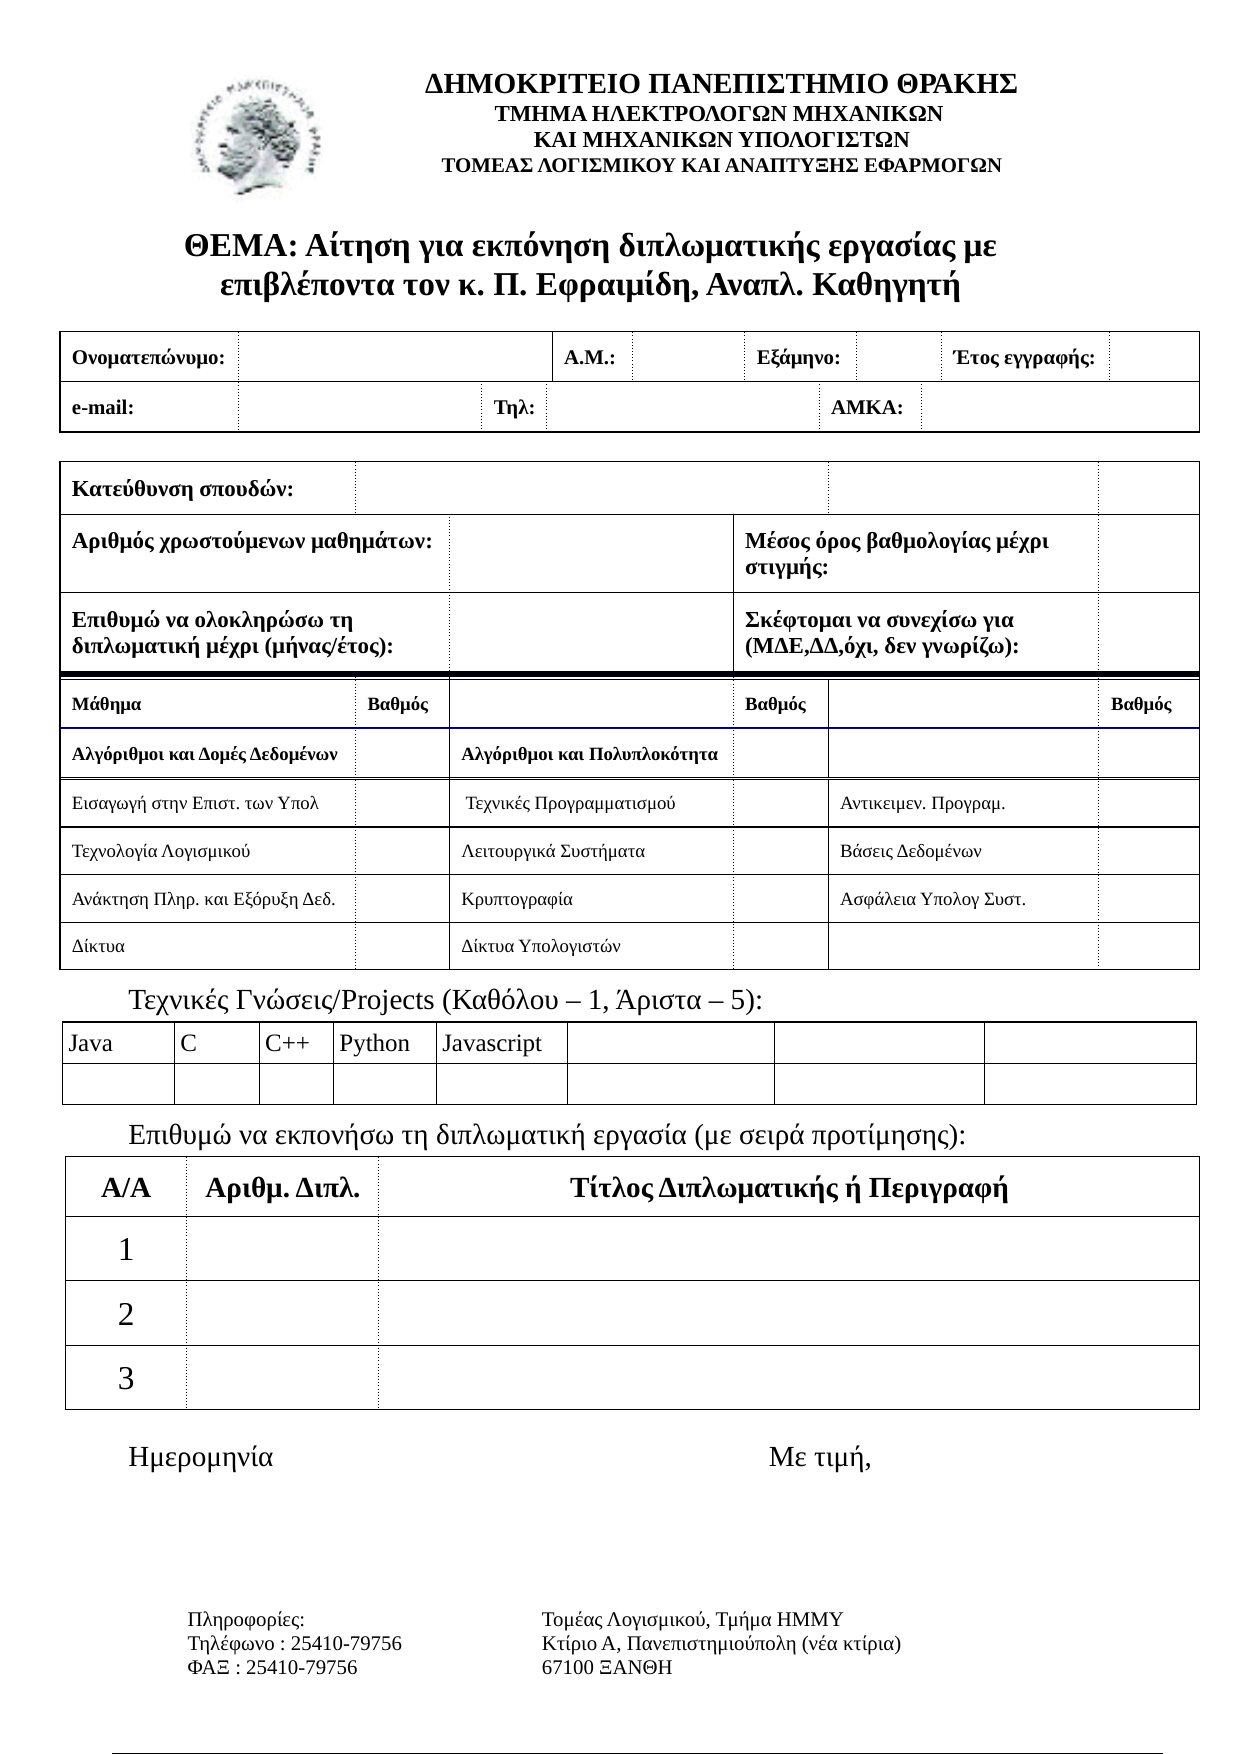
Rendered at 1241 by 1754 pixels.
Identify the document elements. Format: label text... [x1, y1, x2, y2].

table_cell Κρυπτογραφία [450, 875, 733, 922]
text Ημερομηνία Με τιμή, [128, 1439, 1053, 1472]
table_header [985, 1023, 1196, 1063]
table_cell [922, 382, 1199, 431]
table_cell [450, 680, 733, 727]
table_cell [379, 1346, 1199, 1409]
table_cell Μάθημα [61, 680, 356, 727]
table_cell [186, 1217, 379, 1280]
table_header [1109, 332, 1199, 381]
table_cell [356, 923, 449, 969]
table_cell Βαθμός [1099, 680, 1199, 727]
table_cell [260, 1064, 333, 1104]
table_header Τίτλος Διπλωματικής ή Περιγραφή [379, 1157, 1199, 1216]
table_cell Αλγόριθμοι και Δομές Δεδομένων [61, 729, 356, 777]
table_cell [175, 1064, 259, 1104]
table_header Python [334, 1023, 436, 1063]
table_header [568, 1023, 774, 1063]
table_cell [334, 1064, 436, 1104]
table_cell [568, 1064, 774, 1104]
text Επιθυμώ να εκπονήσω τη διπλωματική εργασία (με σειρά προτίμησης): [128, 1117, 1053, 1150]
table_cell [1099, 828, 1199, 874]
table_cell 2 [66, 1281, 186, 1344]
table_cell [985, 1064, 1196, 1104]
table_cell [547, 382, 819, 431]
table_header C++ [260, 1023, 333, 1063]
table_cell Δίκτυα Υπολογιστών [450, 923, 733, 969]
table_cell Επιθυμώ να ολοκληρώσω τη διπλωματική μέχρι (μήνας/έτος): [61, 593, 449, 671]
table_cell [356, 780, 449, 826]
table_cell Δίκτυα [61, 923, 356, 969]
table_cell [356, 828, 449, 874]
table_cell e-mail: [61, 382, 238, 431]
table_cell [829, 923, 1099, 969]
table_cell [437, 1064, 567, 1104]
table_cell [733, 729, 828, 777]
table_cell Βαθμός [733, 680, 828, 727]
table_cell 1 [66, 1217, 186, 1280]
table_cell [449, 593, 733, 671]
table_cell Σκέφτομαι να συνεχίσω για (ΜΔΕ,ΔΔ,όχι, δεν γνωρίζω): [734, 593, 1099, 671]
table_header Java [63, 1023, 174, 1063]
table_cell [733, 780, 828, 826]
table_cell Ανάκτηση Πληρ. και Εξόρυξη Δεδ. [61, 875, 356, 922]
table_header Α.Μ.: [553, 332, 632, 381]
table_header Αριθμ. Διπλ. [186, 1157, 379, 1216]
table_cell [186, 1281, 379, 1344]
text ΘΕΜΑ: Αίτηση για εκπόνηση διπλωματικής εργασίας με επιβλέποντα τον κ. Π. Εφραιμίδη, Αναπλ. Καθηγητή [128, 226, 1053, 302]
table_header Ονοματεπώνυμο: [61, 332, 238, 381]
table_cell Τηλ: [482, 382, 547, 431]
table_cell [829, 680, 1099, 727]
table_cell [449, 515, 733, 592]
table_header Κατεύθυνση σπουδών: [61, 462, 356, 513]
table_header Α/Α [66, 1157, 186, 1216]
table_header [828, 462, 1099, 513]
table_header [775, 1023, 984, 1063]
table_cell ΑΜΚΑ: [819, 382, 922, 431]
table_cell [733, 923, 828, 969]
table_cell [186, 1346, 379, 1409]
table_cell [1099, 593, 1199, 671]
table_cell Λειτουργικά Συστήματα [450, 828, 733, 874]
table_header C [175, 1023, 259, 1063]
table_cell Βαθμός [356, 680, 449, 727]
table_cell Μέσος όρος βαθμολογίας μέχρι στιγμής: [734, 515, 1099, 592]
picture [190, 75, 323, 202]
table_cell [63, 1064, 174, 1104]
table_header Javascript [437, 1023, 567, 1063]
table_cell [356, 875, 449, 922]
table_cell [1099, 875, 1199, 922]
table_cell Αριθμός χρωστούμενων μαθημάτων: [61, 515, 449, 592]
table_cell [238, 382, 482, 431]
table_cell [379, 1281, 1199, 1344]
table_cell 3 [66, 1346, 186, 1409]
table_header [632, 332, 745, 381]
table_cell [733, 828, 828, 874]
table_header [238, 332, 552, 381]
table_header [857, 332, 941, 381]
table_cell Αλγόριθμοι και Πολυπλοκότητα [450, 729, 733, 777]
table_cell [1099, 515, 1199, 592]
table_cell Τεχνολογία Λογισμικού [61, 828, 356, 874]
table_cell [1099, 729, 1199, 777]
table_header [356, 462, 828, 513]
table_header [1099, 462, 1199, 513]
table_header Εξάμηνο: [745, 332, 857, 381]
table_cell Αντικειμεν. Προγραμ. [829, 780, 1099, 826]
table_cell [1099, 780, 1199, 826]
table_cell [733, 875, 828, 922]
text Τεχνικές Γνώσεις/Projects (Καθόλου – 1, Άριστα – 5): [128, 982, 1053, 1016]
table_cell [379, 1217, 1199, 1280]
table_cell Εισαγωγή στην Επιστ. των Υπολ [61, 780, 356, 826]
table_cell [829, 729, 1099, 777]
table_cell [1099, 923, 1199, 969]
table_cell [356, 729, 449, 777]
table_cell Ασφάλεια Υπολογ Συστ. [829, 875, 1099, 922]
table_cell Τεχνικές Προγραμματισμού [450, 780, 733, 826]
table_cell [775, 1064, 984, 1104]
table_header Έτος εγγραφής: [941, 332, 1109, 381]
table_cell Βάσεις Δεδομένων [829, 828, 1099, 874]
